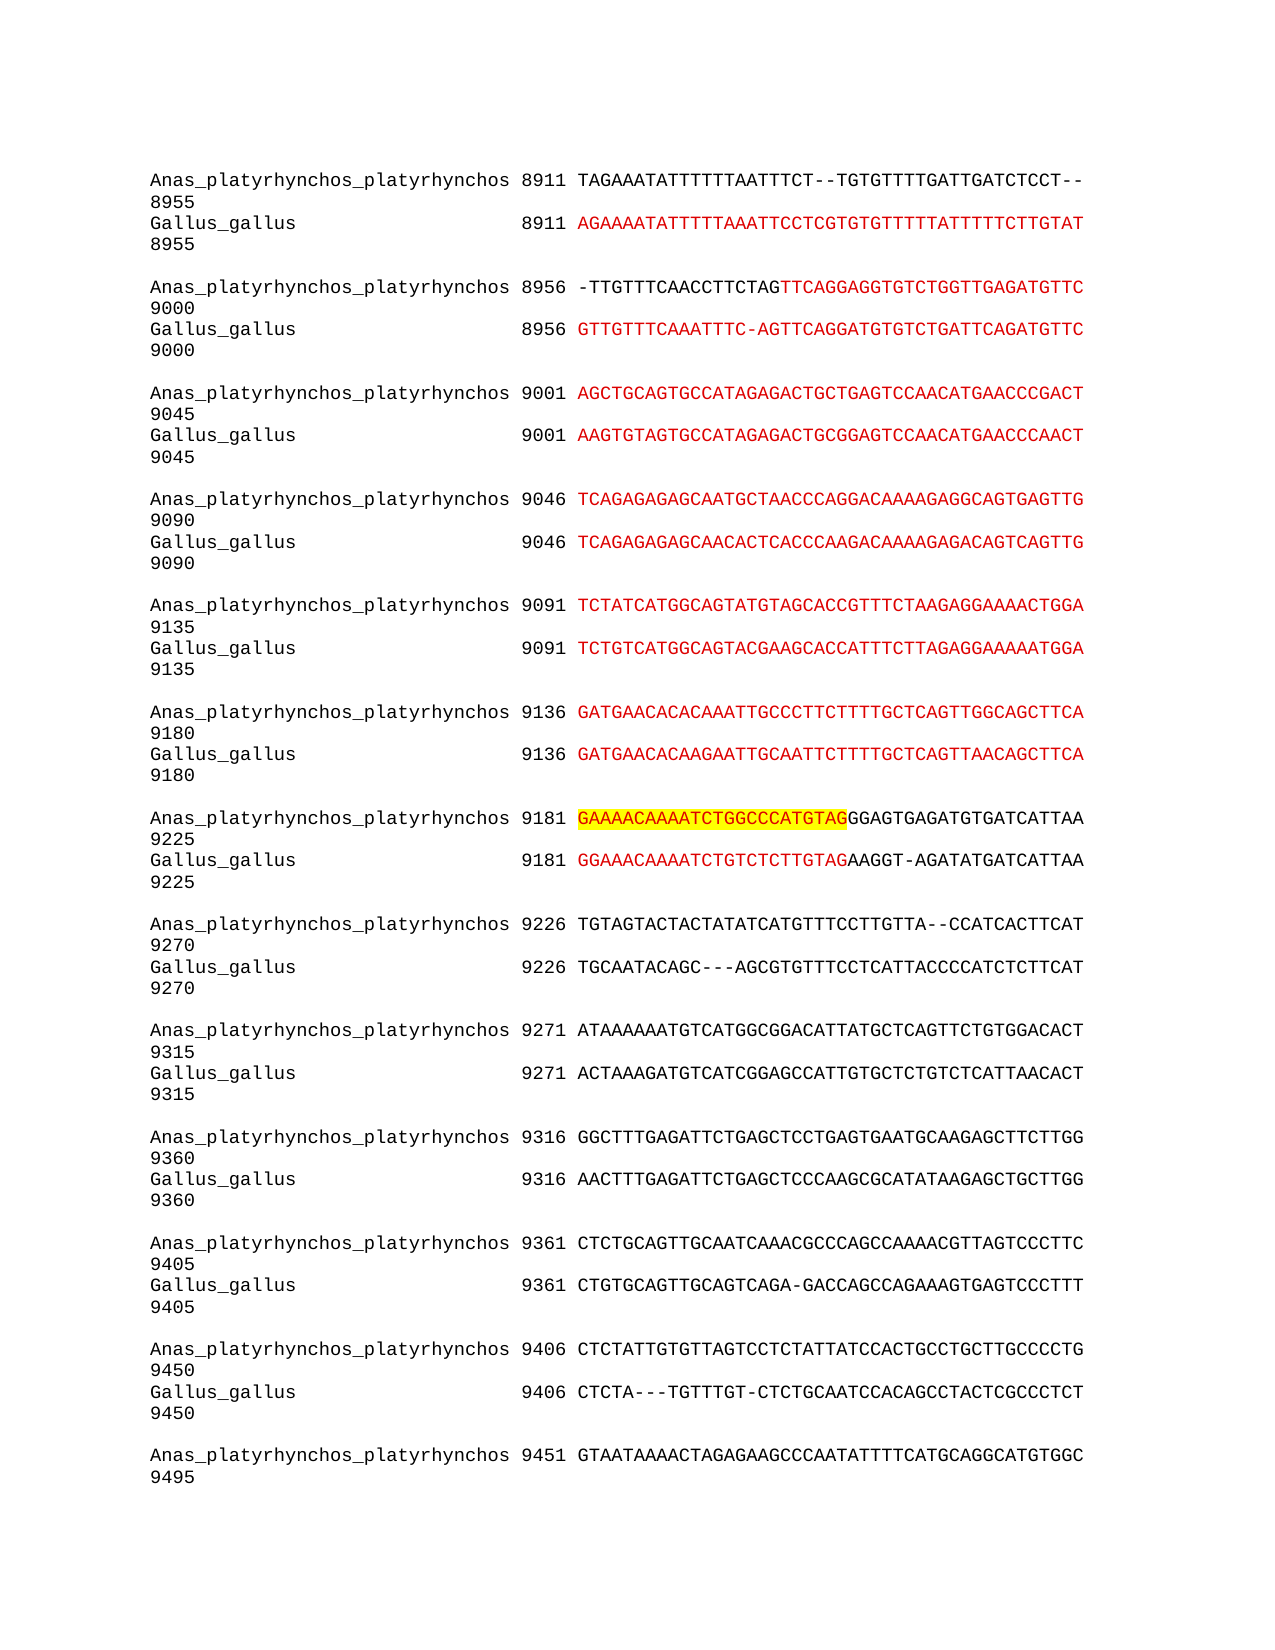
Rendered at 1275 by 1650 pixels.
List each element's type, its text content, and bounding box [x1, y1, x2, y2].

text Gallus_gallus 9316 AACTTTGAGATTCTGAGCTCCCAAGCGCATATAAGAGCTGCTTGG 9360 [150, 1170, 1125, 1212]
text Anas_platyrhynchos_platyrhynchos 9361 CTCTGCAGTTGCAATCAAACGCCCAGCCAAAACGTTAGTCCCTTC 9405 [150, 1234, 1125, 1276]
text Gallus_gallus 9361 CTGTGCAGTTGCAGTCAGA‑GACCAGCCAGAAAGTGAGTCCCTTT 9405 [150, 1276, 1125, 1319]
text Gallus_gallus 9046 TCAGAGAGAGCAACACTCACCCAAGACAAAAGAGACAGTCAGTTG 9090 [150, 532, 1125, 575]
text Gallus_gallus 9181 GGAAACAAAATCTGTCTCTTGTAGAAGGT‑AGATATGATCATTAA 9225 [150, 851, 1125, 894]
text Anas_platyrhynchos_platyrhynchos 9271 ATAAAAAATGTCATGGCGGACATTATGCTCAGTTCTGTGGACACT 9315 [150, 1021, 1125, 1064]
text Gallus_gallus 9091 TCTGTCATGGCAGTACGAAGCACCATTTCTTAGAGGAAAAATGGA 9135 [150, 639, 1125, 681]
text Gallus_gallus 8956 GTTGTTTCAAATTTC‑AGTTCAGGATGTGTCTGATTCAGATGTTC 9000 [150, 320, 1125, 362]
text Anas_platyrhynchos_platyrhynchos 9181 GAAAACAAAATCTGGCCCATGTAGGGAGTGAGATGTGATCATTAA 9225 [150, 809, 1125, 851]
text Anas_platyrhynchos_platyrhynchos 9316 GGCTTTGAGATTCTGAGCTCCTGAGTGAATGCAAGAGCTTCTTGG 9360 [150, 1127, 1125, 1170]
text Gallus_gallus 9226 TGCAATACAGC‑‑‑AGCGTGTTTCCTCATTACCCCATCTCTTCAT 9270 [150, 957, 1125, 1000]
text Anas_platyrhynchos_platyrhynchos 8911 TAGAAATATTTTTTAATTTCT‑‑TGTGTTTTGATTGATCTCCT‑‑ 8955 [150, 171, 1125, 214]
text Gallus_gallus 9136 GATGAACACAAGAATTGCAATTCTTTTGCTCAGTTAACAGCTTCA 9180 [150, 745, 1125, 787]
text Anas_platyrhynchos_platyrhynchos 9136 GATGAACACACAAATTGCCCTTCTTTTGCTCAGTTGGCAGCTTCA 9180 [150, 702, 1125, 745]
text Gallus_gallus 8911 AGAAAATATTTTTAAATTCCTCGTGTGTTTTTATTTTTCTTGTAT 8955 [150, 214, 1125, 256]
text Anas_platyrhynchos_platyrhynchos 9406 CTCTATTGTGTTAGTCCTCTATTATCCACTGCCTGCTTGCCCCTG 9450 [150, 1340, 1125, 1382]
text Anas_platyrhynchos_platyrhynchos 9046 TCAGAGAGAGCAATGCTAACCCAGGACAAAAGAGGCAGTGAGTTG 9090 [150, 490, 1125, 532]
text Gallus_gallus 9406 CTCTA‑‑‑TGTTTGT‑CTCTGCAATCCACAGCCTACTCGCCCTCT 9450 [150, 1382, 1125, 1425]
text Anas_platyrhynchos_platyrhynchos 9001 AGCTGCAGTGCCATAGAGACTGCTGAGTCCAACATGAACCCGACT 9045 [150, 384, 1125, 426]
text Gallus_gallus 9271 ACTAAAGATGTCATCGGAGCCATTGTGCTCTGTCTCATTAACACT 9315 [150, 1064, 1125, 1106]
text Anas_platyrhynchos_platyrhynchos 9226 TGTAGTACTACTATATCATGTTTCCTTGTTA‑‑CCATCACTTCAT 9270 [150, 915, 1125, 957]
text Anas_platyrhynchos_platyrhynchos 8956 ‑TTGTTTCAACCTTCTAGTTCAGGAGGTGTCTGGTTGAGATGTTC 9000 [150, 277, 1125, 320]
text Anas_platyrhynchos_platyrhynchos 9091 TCTATCATGGCAGTATGTAGCACCGTTTCTAAGAGGAAAACTGGA 9135 [150, 596, 1125, 639]
text Anas_platyrhynchos_platyrhynchos 9451 GTAATAAAACTAGAGAAGCCCAATATTTTCATGCAGGCATGTGGC 9495 [150, 1446, 1125, 1489]
text Gallus_gallus 9001 AAGTGTAGTGCCATAGAGACTGCGGAGTCCAACATGAACCCAACT 9045 [150, 426, 1125, 469]
